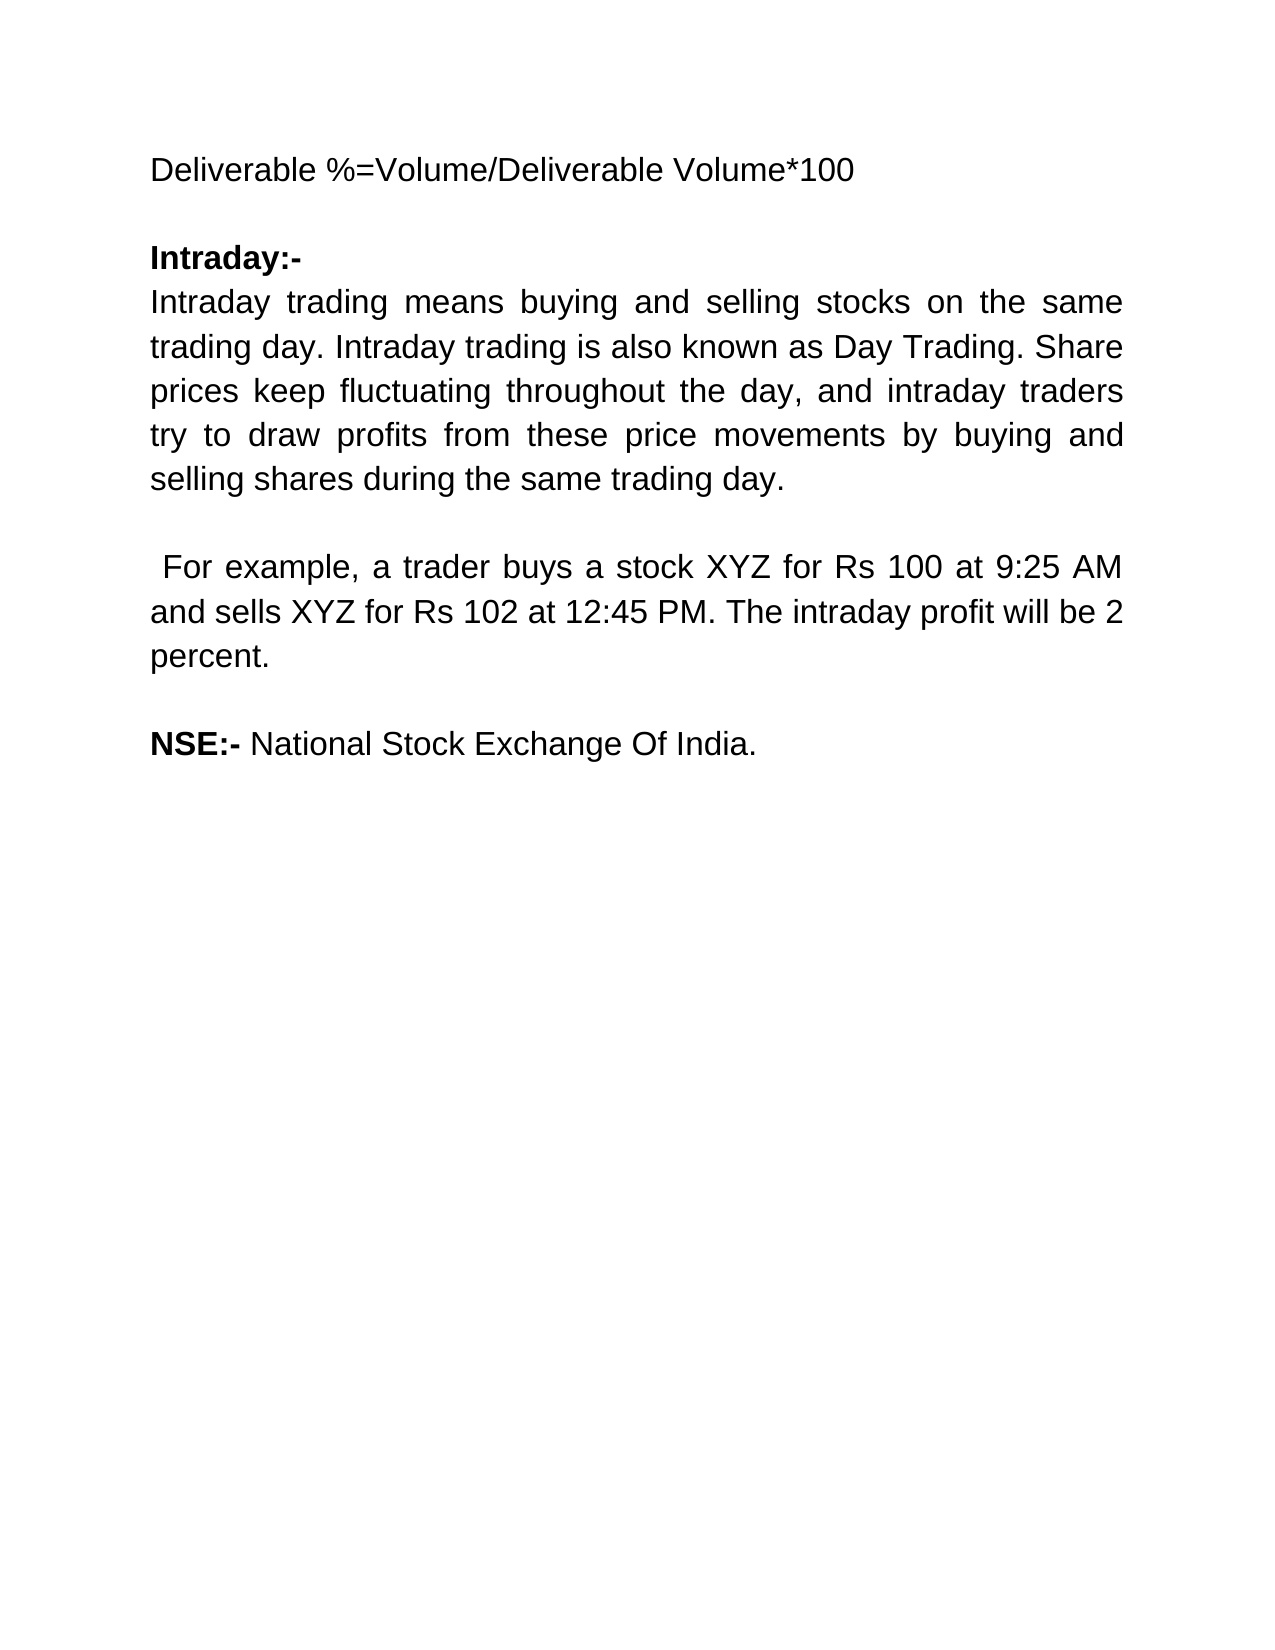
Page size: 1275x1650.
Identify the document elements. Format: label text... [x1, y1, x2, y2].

text Intraday:- [150, 238, 1125, 277]
text Deliverable %=Volume/Deliverable Volume*100 [150, 150, 1125, 188]
text Intraday trading means buying and selling stocks on the same trading day. Intraday trading is also known as Day Trading. Share prices keep fluctuating throughout the day, and intraday traders try to draw profits from these price movements by buying and selling shares during the same trading day. [150, 282, 1125, 498]
text NSE:- National Stock Exchange Of India. [150, 724, 1125, 763]
text For example, a trader buys a stock XYZ for Rs 100 at 9:25 AM and sells XYZ for Rs 102 at 12:45 PM. The intraday profit will be 2 percent. [150, 547, 1125, 674]
